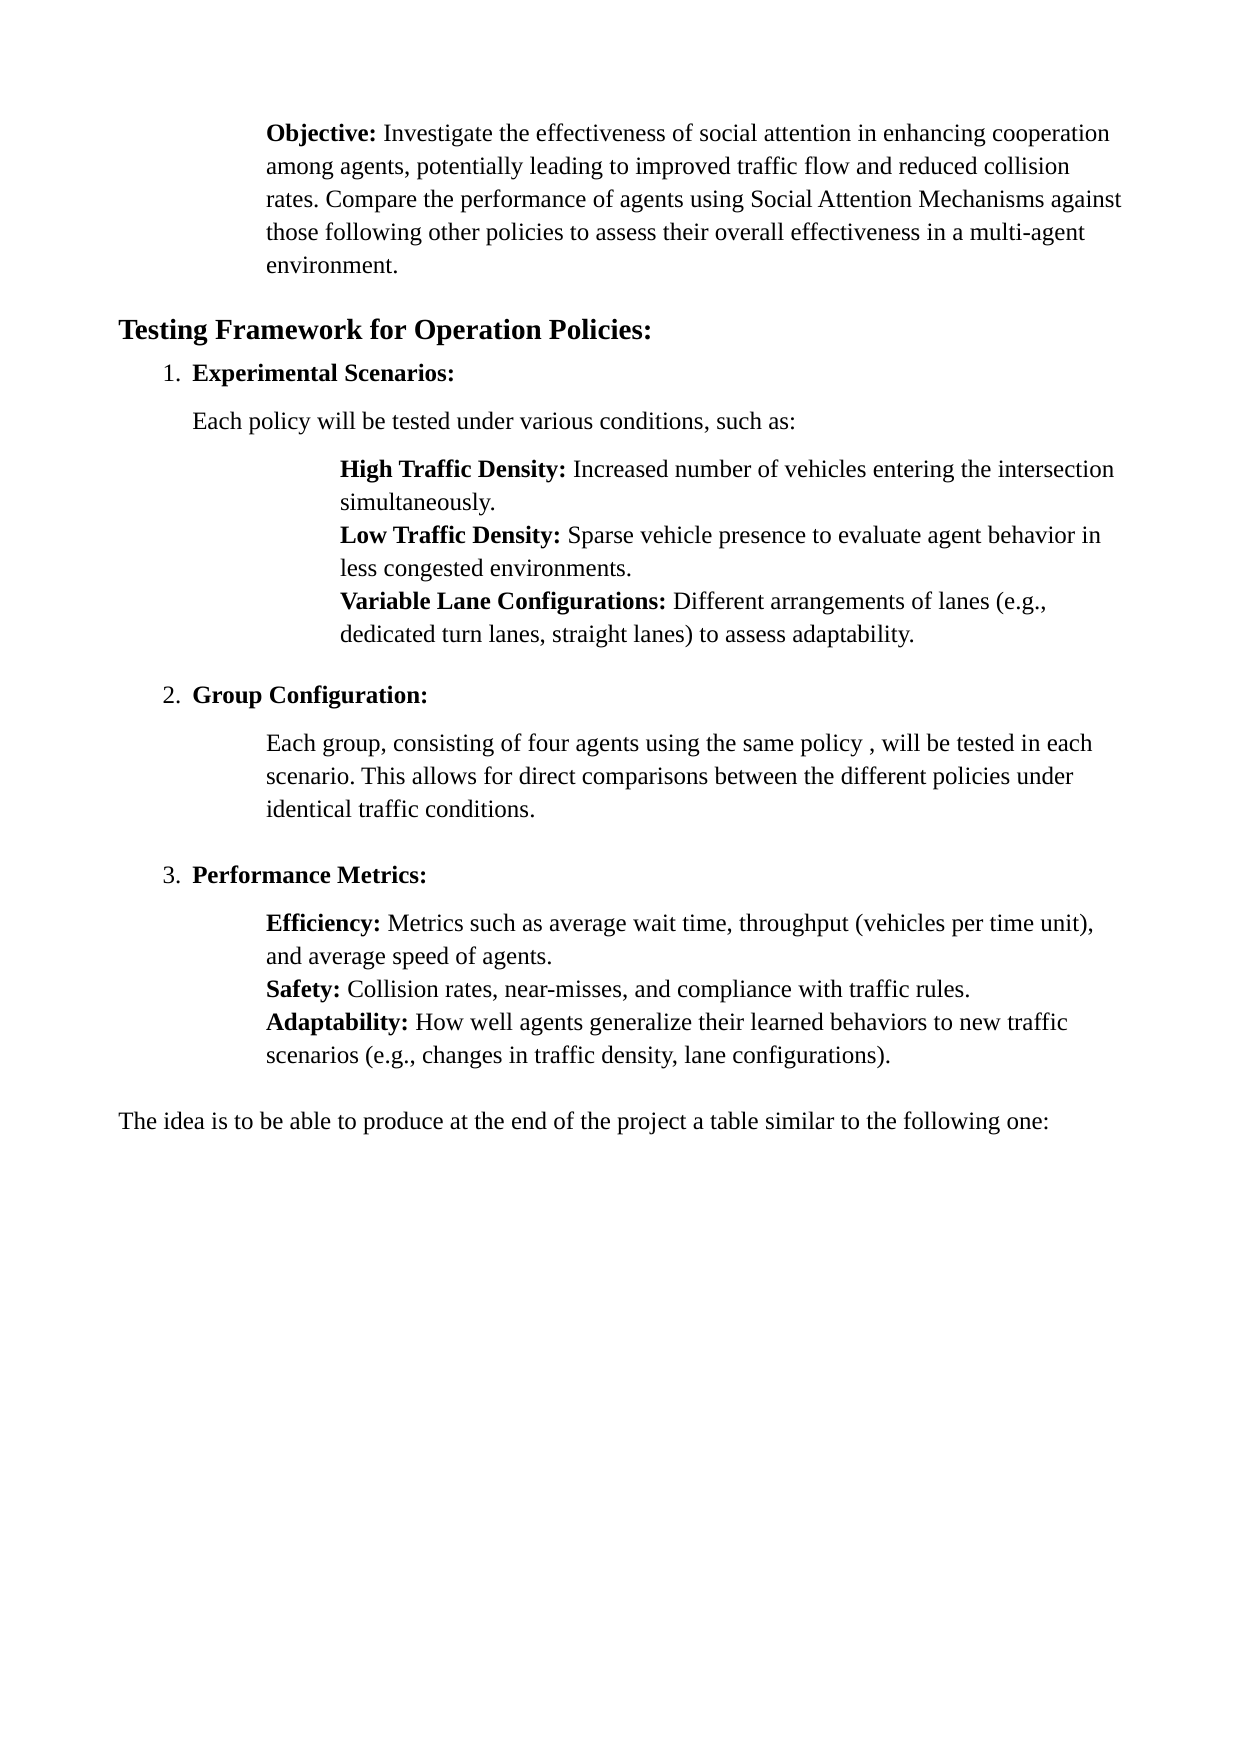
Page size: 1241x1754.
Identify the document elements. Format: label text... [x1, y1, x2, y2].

list Objective: Investigate the effectiveness of social attention in enhancing cooperation among agents, potentially leading to improved traffic flow and reduced collision rates. Compare the performance of agents using Social Attention Mechanisms against those following other policies to assess their overall effectiveness in a multi-agent environment. [236, 118, 1122, 279]
list Group Configuration: [162, 681, 1122, 709]
list Efficiency: Metrics such as average wait time, throughput (vehicles per time unit), and average speed of agents. [236, 908, 1122, 969]
list Adaptability: How well agents generalize their learned behaviors to new traffic scenarios (e.g., changes in traffic density, lane configurations). [236, 1007, 1122, 1069]
text The idea is to be able to produce at the end of the project a table similar to the following one: [118, 1106, 1122, 1135]
list Experimental Scenarios: [162, 358, 1122, 387]
list High Traffic Density: Increased number of vehicles entering the intersection simultaneously. [310, 454, 1122, 515]
list Each group, consisting of four agents using the same policy , will be tested in each scenario. This allows for direct comparisons between the different policies under identical traffic conditions. [236, 728, 1122, 823]
subtitle Testing Framework for Operation Policies: [118, 312, 1122, 346]
list Low Traffic Density: Sparse vehicle presence to evaluate agent behavior in less congested environments. [310, 520, 1122, 581]
list Performance Metrics: [162, 860, 1122, 889]
list Variable Lane Configurations: Different arrangements of lanes (e.g., dedicated turn lanes, straight lanes) to assess adaptability. [310, 586, 1122, 647]
list Each policy will be tested under various conditions, such as: [162, 406, 1122, 435]
list Safety: Collision rates, near-misses, and compliance with traffic rules. [236, 974, 1122, 1003]
